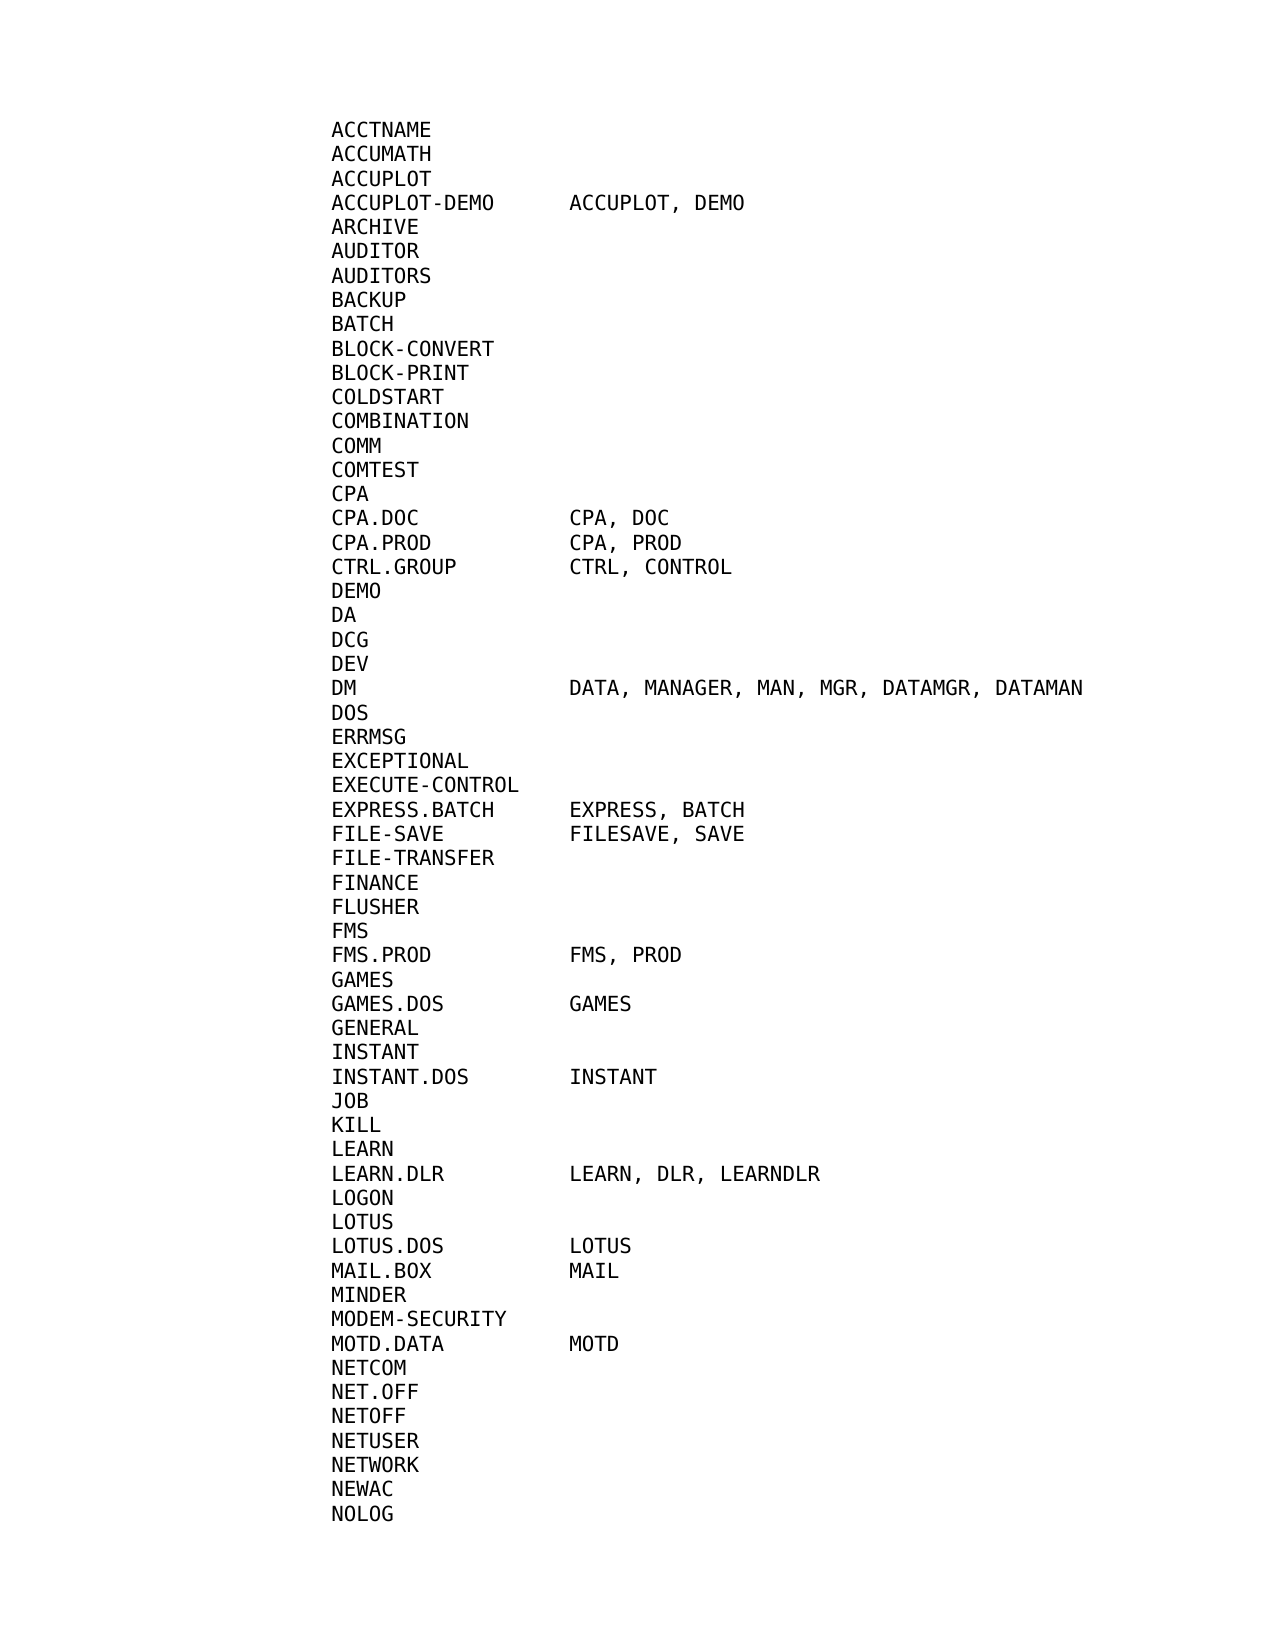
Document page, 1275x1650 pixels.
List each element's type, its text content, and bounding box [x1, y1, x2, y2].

text FMS.PROD FMS, PROD [118, 943, 1157, 968]
text FLUSHER [118, 895, 1157, 919]
text COMM [118, 434, 1157, 458]
text DEV [118, 652, 1157, 676]
text LOGON [118, 1186, 1157, 1210]
text MAIL.BOX MAIL [118, 1259, 1157, 1283]
text ACCUMATH [118, 142, 1157, 167]
text NETWORK [118, 1453, 1157, 1477]
text GAMES.DOS GAMES [118, 992, 1157, 1016]
text LOTUS.DOS LOTUS [118, 1234, 1157, 1259]
text NETOFF [118, 1404, 1157, 1429]
text GAMES [118, 968, 1157, 992]
text MOTD.DATA MOTD [118, 1332, 1157, 1356]
text CPA [118, 482, 1157, 506]
text GENERAL [118, 1016, 1157, 1040]
text DM DATA, MANAGER, MAN, MGR, DATAMGR, DATAMAN [118, 676, 1157, 701]
text ACCUPLOT [118, 167, 1157, 191]
text FILE-TRANSFER [118, 846, 1157, 871]
text COMTEST [118, 458, 1157, 482]
text COMBINATION [118, 409, 1157, 434]
text CPA.PROD CPA, PROD [118, 531, 1157, 555]
text DEMO [118, 579, 1157, 603]
text EXCEPTIONAL [118, 749, 1157, 773]
text AUDITORS [118, 264, 1157, 288]
text INSTANT.DOS INSTANT [118, 1065, 1157, 1089]
text JOB [118, 1089, 1157, 1113]
text COLDSTART [118, 385, 1157, 409]
text MINDER [118, 1283, 1157, 1307]
text NET.OFF [118, 1380, 1157, 1404]
text EXECUTE-CONTROL [118, 773, 1157, 798]
text FMS [118, 919, 1157, 943]
text DA [118, 603, 1157, 628]
text NOLOG [118, 1502, 1157, 1526]
text NETUSER [118, 1429, 1157, 1453]
text KILL [118, 1113, 1157, 1137]
text ACCUPLOT-DEMO ACCUPLOT, DEMO [118, 191, 1157, 215]
text CPA.DOC CPA, DOC [118, 506, 1157, 531]
text ERRMSG [118, 725, 1157, 749]
text CTRL.GROUP CTRL, CONTROL [118, 555, 1157, 579]
text NEWAC [118, 1477, 1157, 1502]
text NETCOM [118, 1356, 1157, 1380]
text EXPRESS.BATCH EXPRESS, BATCH [118, 798, 1157, 822]
text FINANCE [118, 871, 1157, 895]
text ARCHIVE [118, 215, 1157, 239]
text LEARN [118, 1137, 1157, 1162]
text LOTUS [118, 1210, 1157, 1234]
text DOS [118, 701, 1157, 725]
text MODEM-SECURITY [118, 1307, 1157, 1332]
text ACCTNAME [118, 118, 1157, 142]
text LEARN.DLR LEARN, DLR, LEARNDLR [118, 1162, 1157, 1186]
text FILE-SAVE FILESAVE, SAVE [118, 822, 1157, 846]
text BLOCK-CONVERT [118, 337, 1157, 361]
text BACKUP [118, 288, 1157, 312]
text DCG [118, 628, 1157, 652]
text AUDITOR [118, 239, 1157, 264]
text BATCH [118, 312, 1157, 337]
text INSTANT [118, 1040, 1157, 1065]
text BLOCK-PRINT [118, 361, 1157, 385]
